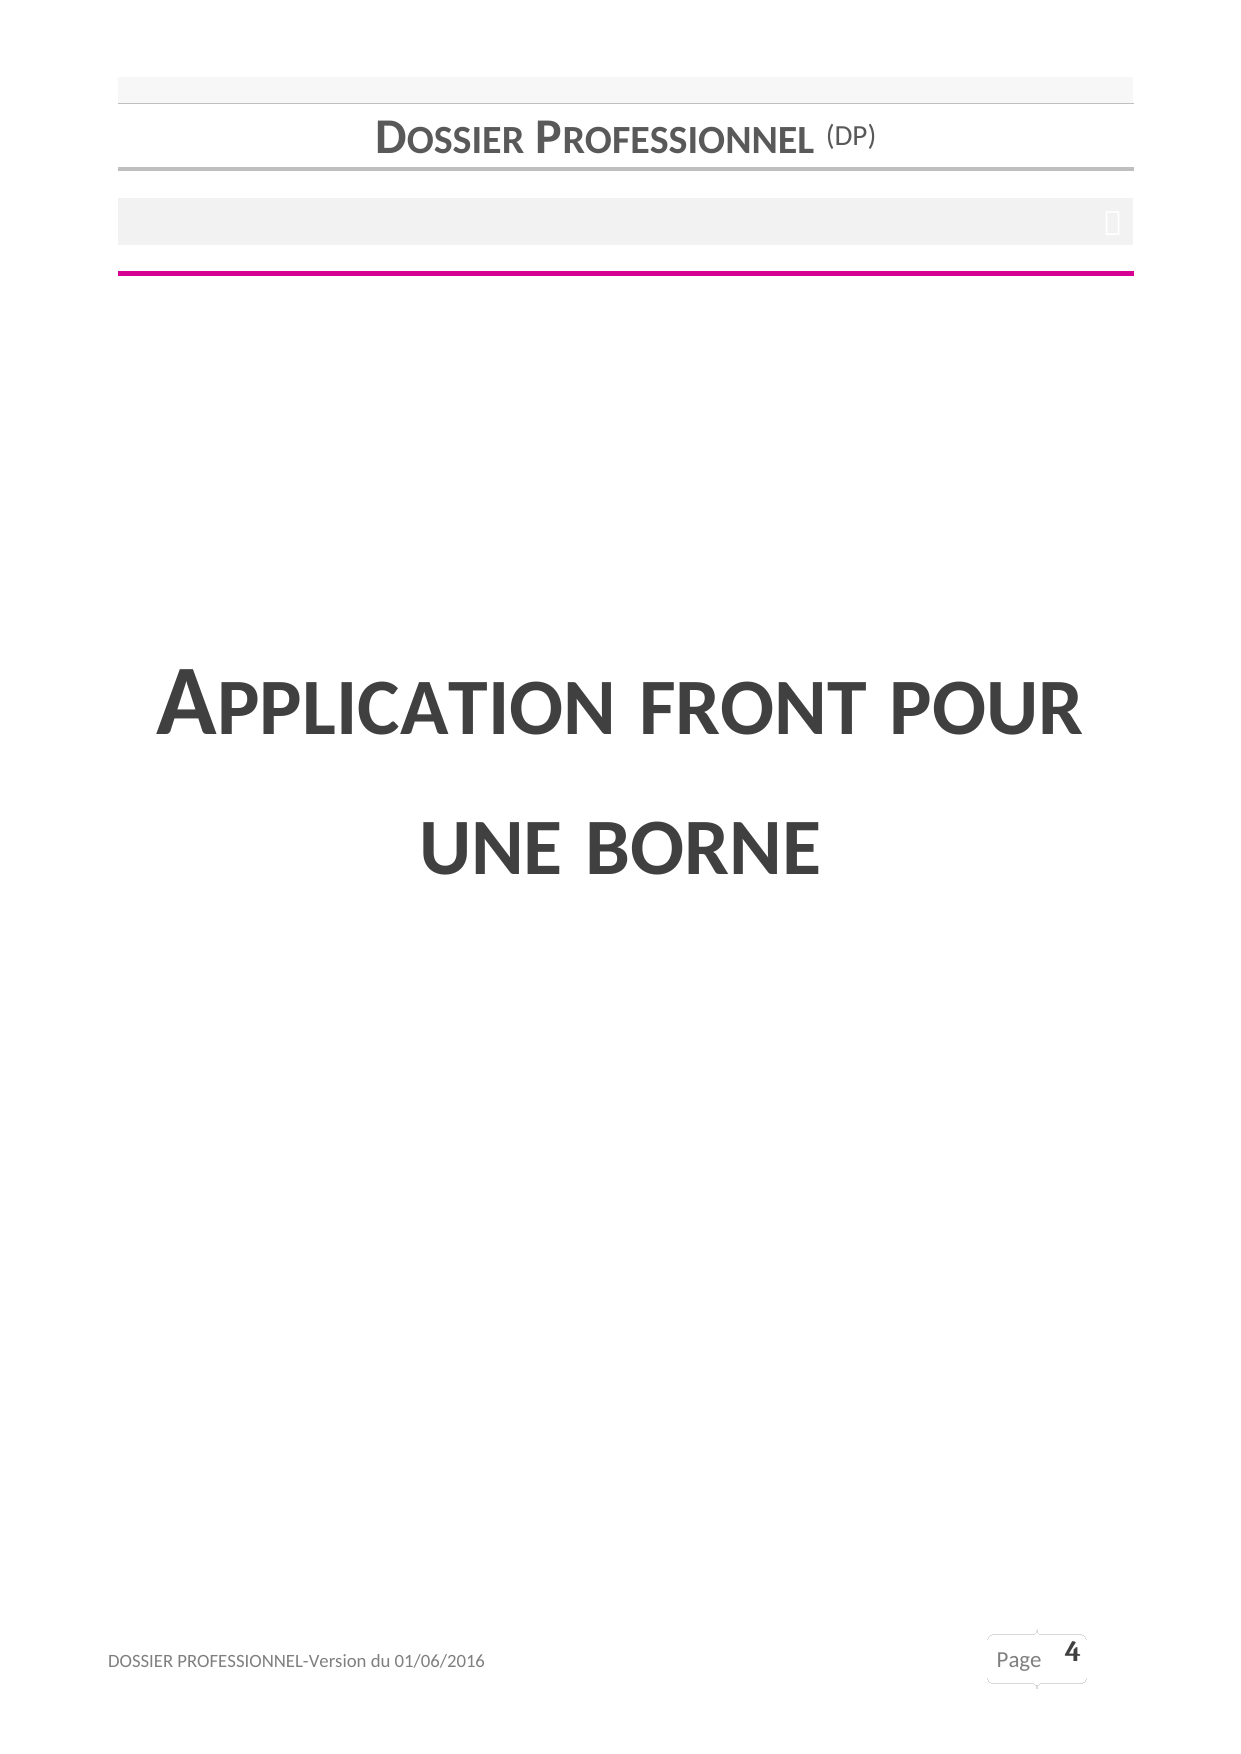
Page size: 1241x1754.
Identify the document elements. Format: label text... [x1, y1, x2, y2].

text Application front pour une borne [148, 637, 1093, 900]
